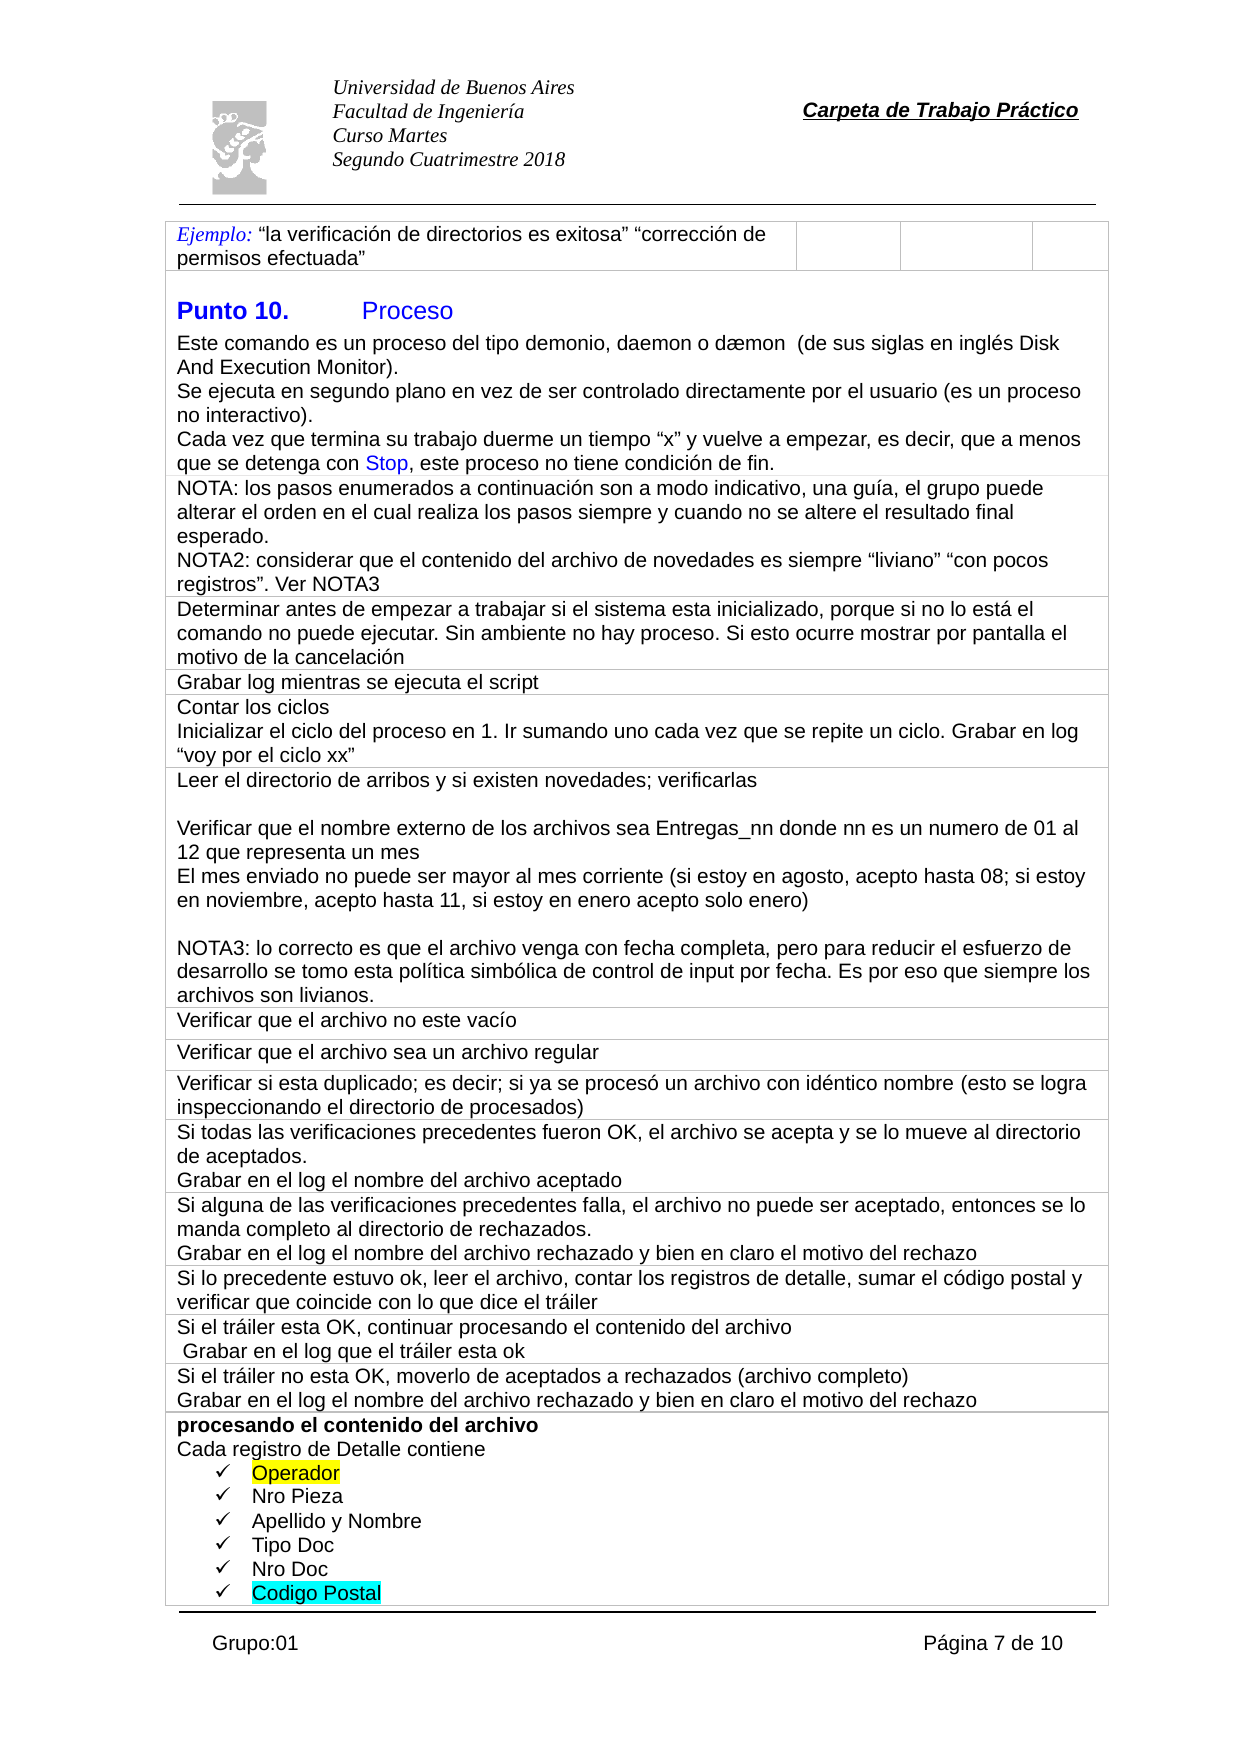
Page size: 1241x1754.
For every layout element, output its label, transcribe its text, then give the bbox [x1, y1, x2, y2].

table_cell NOTA: los pasos enumerados a continuación son a modo indicativo, una guía, el grupo puede alterar el orden en el cual realiza los pasos siempre y cuando no se altere el resultado final esperado. NOTA2: considerar que el contenido del archivo de novedades es siempre “liviano” “con pocos registros”. Ver NOTA3 [166, 476, 1108, 596]
table_cell procesando el contenido del archivo Cada registro de Detalle contiene Operador Nro Pieza Apellido y Nombre Tipo Doc Nro Doc Codigo Postal [166, 1413, 1108, 1605]
table_cell Si todas las verificaciones precedentes fueron OK, el archivo se acepta y se lo mueve al directorio de aceptados. Grabar en el log el nombre del archivo aceptado [166, 1120, 1108, 1192]
table_cell Determinar antes de empezar a trabajar si el sistema esta inicializado, porque si no lo está el comando no puede ejecutar. Sin ambiente no hay proceso. Si esto ocurre mostrar por pantalla el motivo de la cancelación [166, 597, 1108, 669]
table_cell Si alguna de las verificaciones precedentes falla, el archivo no puede ser aceptado, entonces se lo manda completo al directorio de rechazados. Grabar en el log el nombre del archivo rechazado y bien en claro el motivo del rechazo [166, 1193, 1108, 1264]
table_cell Verificar que el archivo no este vacío [166, 1008, 1108, 1038]
table_cell Si lo precedente estuvo ok, leer el archivo, contar los registros de detalle, sumar el código postal y verificar que coincide con lo que dice el tráiler [166, 1266, 1108, 1313]
table_cell [1033, 222, 1108, 270]
table_cell En el log, ¿hay líneas del progreso de la inicialización? Ejemplo: “la verificación de directorios es exitosa” “corrección de permisos efectuada” [166, 222, 796, 270]
table_cell Si el tráiler esta OK, continuar procesando el contenido del archivo Grabar en el log que el tráiler esta ok [166, 1315, 1108, 1362]
table_cell Grabar log mientras se ejecuta el script [166, 670, 1108, 694]
table_cell Proceso Este comando es un proceso del tipo demonio, daemon o dæmon (de sus siglas en inglés Disk And Execution Monitor). Se ejecuta en segundo plano en vez de ser controlado directamente por el usuario (es un proceso no interactivo). Cada vez que termina su trabajo duerme un tiempo “x” y vuelve a empezar, es decir, que a menos que se detenga con Stop, este proceso no tiene condición de fin. [166, 271, 1108, 475]
table_cell [797, 222, 900, 270]
table_cell Verificar que el archivo sea un archivo regular [166, 1040, 1108, 1070]
table_cell Si el tráiler no esta OK, moverlo de aceptados a rechazados (archivo completo) Grabar en el log el nombre del archivo rechazado y bien en claro el motivo del rechazo [166, 1364, 1108, 1411]
table_cell Verificar si esta duplicado; es decir; si ya se procesó un archivo con idéntico nombre (esto se logra inspeccionando el directorio de procesados) [166, 1071, 1108, 1119]
table_cell [901, 222, 1032, 270]
table_cell Leer el directorio de arribos y si existen novedades; verificarlas Verificar que el nombre externo de los archivos sea Entregas_nn donde nn es un numero de 01 al 12 que representa un mes El mes enviado no puede ser mayor al mes corriente (si estoy en agosto, acepto hasta 08; si estoy en noviembre, acepto hasta 11, si estoy en enero acepto solo enero) NOTA3: lo correcto es que el archivo venga con fecha completa, pero para reducir el esfuerzo de desarrollo se tomo esta política simbólica de control de input por fecha. Es por eso que siempre los archivos son livianos. [166, 768, 1108, 1007]
table_cell Contar los ciclos Inicializar el ciclo del proceso en 1. Ir sumando uno cada vez que se repite un ciclo. Grabar en log “voy por el ciclo xx” [166, 695, 1108, 767]
